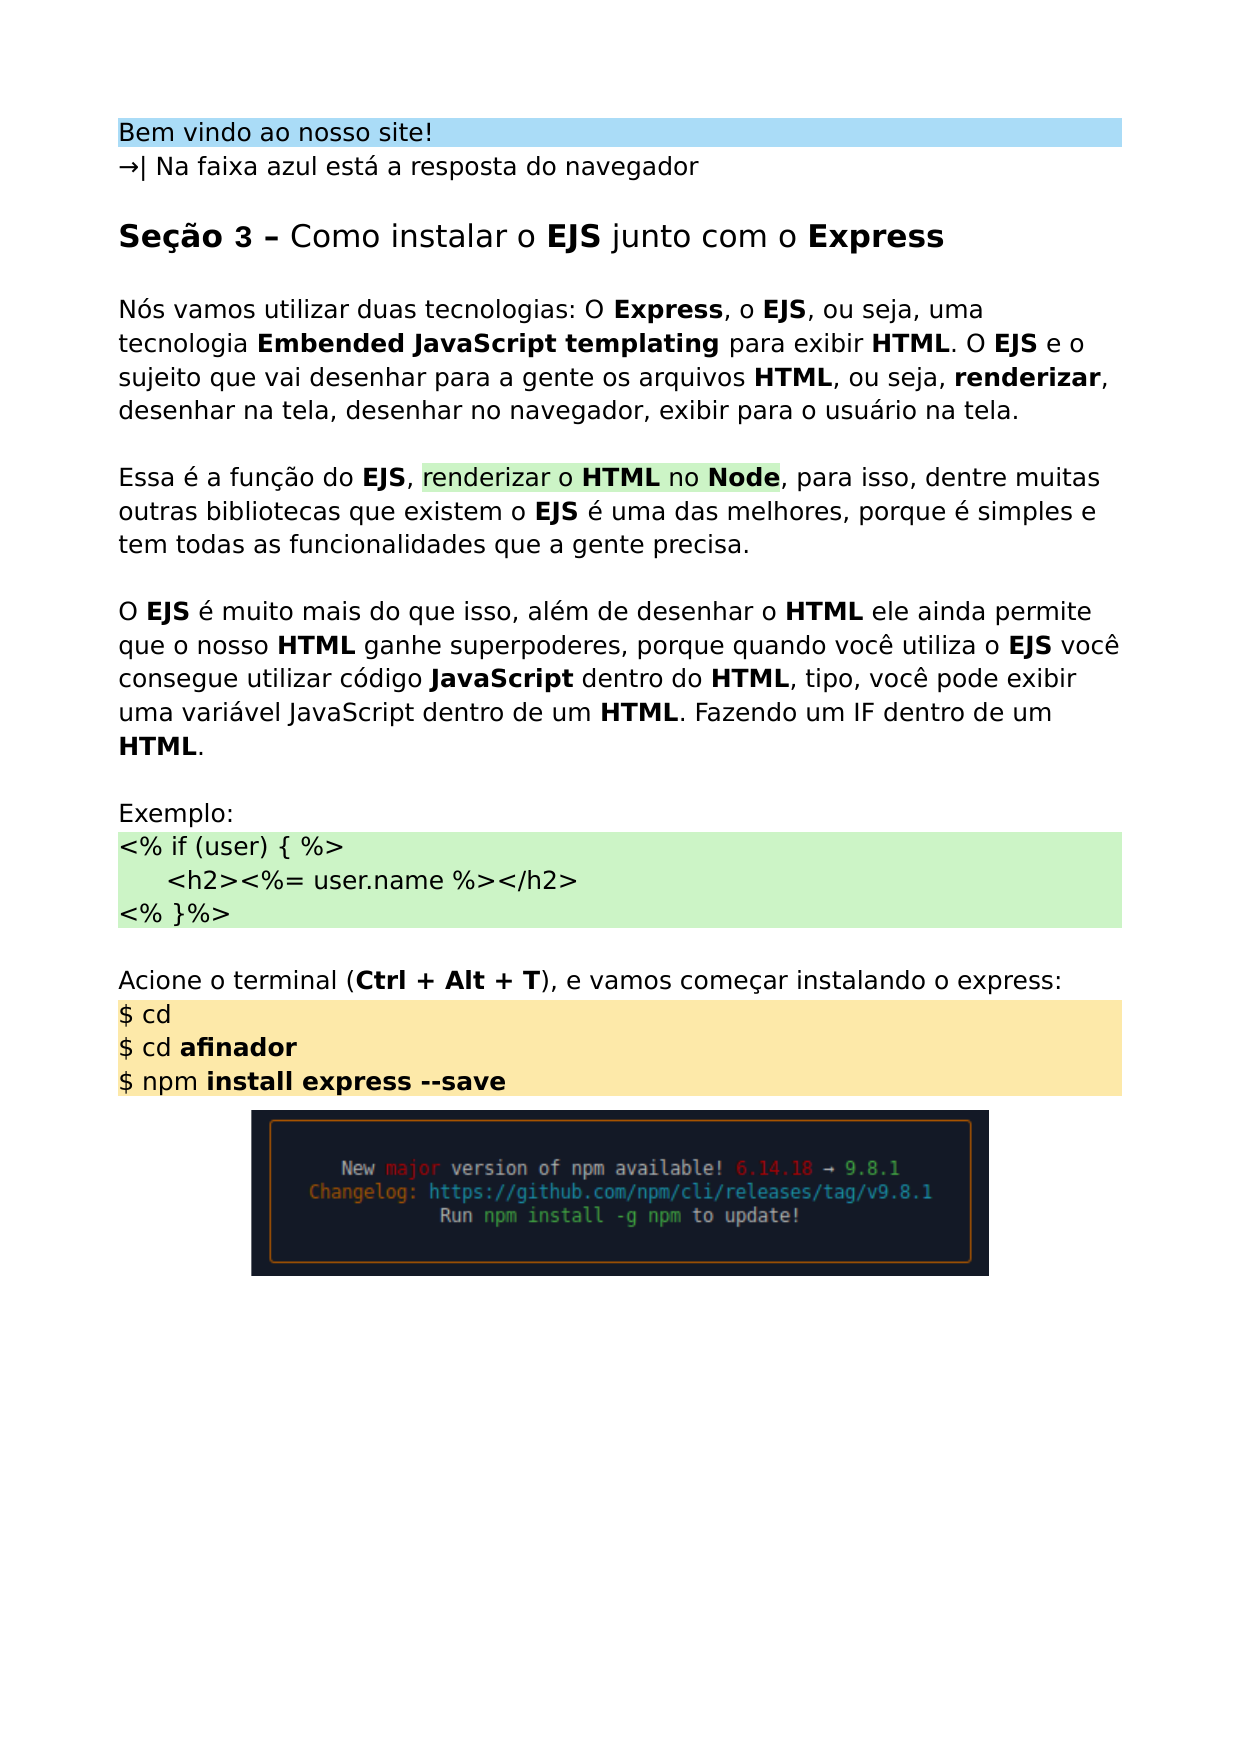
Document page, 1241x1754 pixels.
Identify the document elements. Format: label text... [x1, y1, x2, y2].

text <% if (user) { %> [118, 832, 1122, 861]
text O EJS é muito mais do que isso, além de desenhar o HTML ele ainda permite que o nosso HTML ganhe superpoderes, porque quando você utiliza o EJS você consegue utilizar código JavaScript dentro do HTML, tipo, você pode exibir uma variável JavaScript dentro de um HTML. Fazendo um IF dentro de um HTML. [118, 597, 1122, 761]
text $ npm install express --save [118, 1067, 1122, 1096]
picture [251, 1110, 989, 1276]
text $ cd afinador [118, 1033, 1122, 1063]
text Bem vindo ao nosso site! [118, 118, 1122, 147]
text →| Na faixa azul está a resposta do navegador [118, 152, 1122, 181]
text Essa é a função do EJS, renderizar o HTML no Node, para isso, dentre muitas outras bibliotecas que existem o EJS é uma das melhores, porque é simples e tem todas as funcionalidades que a gente precisa. [118, 463, 1122, 559]
text <h2><%= user.name %></h2> [118, 866, 1122, 895]
text <% }%> [118, 899, 1122, 928]
text Seção 3 – Como instalar o EJS junto com o Express [118, 218, 1122, 256]
text Exemplo: [118, 799, 1122, 828]
text Acione o terminal (Ctrl + Alt + T), e vamos começar instalando o express: [118, 966, 1122, 996]
text $ cd [118, 1000, 1122, 1029]
text Nós vamos utilizar duas tecnologias: O Express, o EJS, ou seja, uma tecnologia Embended JavaScript templating para exibir HTML. O EJS e o sujeito que vai desenhar para a gente os arquivos HTML, ou seja, renderizar, desenhar na tela, desenhar no navegador, exibir para o usuário na tela. [118, 296, 1122, 425]
